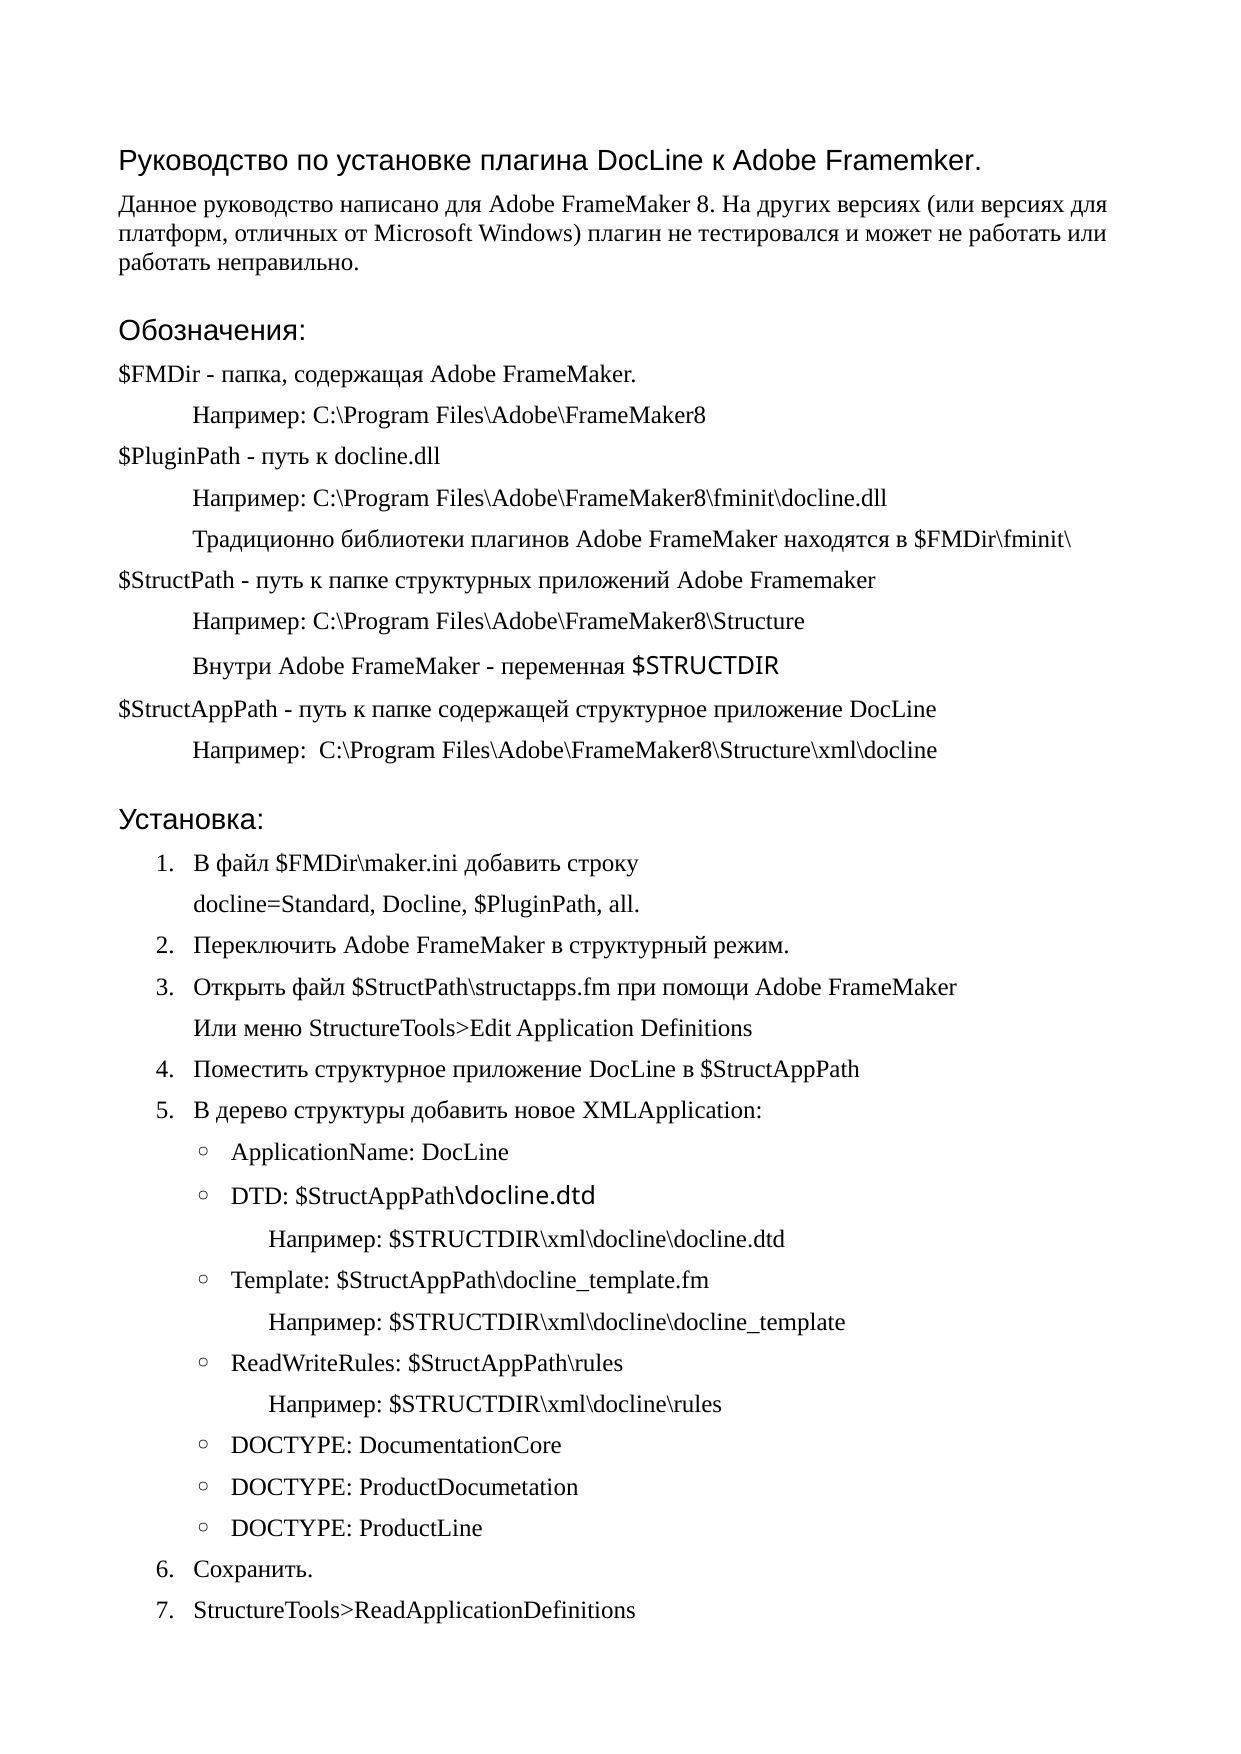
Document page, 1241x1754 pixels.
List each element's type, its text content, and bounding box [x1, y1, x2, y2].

list ApplicationName: DocLine [193, 1137, 1122, 1165]
list docline=Standard, Docline, $PluginPath, all. [156, 889, 1122, 918]
text Например: C:\Program Files\Adobe\FrameMaker8\Structure [118, 606, 1122, 635]
text Данное руководство написано для Adobe FrameMaker 8. На других версиях (или версиях для платформ, отличных от Microsoft Windows) плагин не тестировался и может не работать или работать неправильно. [118, 189, 1122, 275]
list Сохранить. [156, 1554, 1122, 1583]
text $StructAppPath - путь к папке содержащей структурное приложение DocLine [118, 694, 1122, 723]
list ReadWriteRules: $StructAppPath\rules [193, 1348, 1122, 1377]
title Руководство по установке плагина DocLine к Adobe Framemker. [118, 143, 1122, 177]
list Например: $STRUCTDIR\xml\docline\docline_template [231, 1307, 1122, 1336]
list В дерево структуры добавить новое XMLApplication: [156, 1095, 1122, 1124]
list Например: $STRUCTDIR\xml\docline\rules [231, 1389, 1122, 1418]
list StructureTools>ReadApplicationDefinitions [156, 1596, 1122, 1624]
text Традиционно библиотеки плагинов Adobe FrameMaker находятся в $FMDir\fminit\ [118, 524, 1122, 553]
list Поместить структурное приложение DocLine в $StructAppPath [156, 1054, 1122, 1083]
list DTD: $StructAppPath\docline.dtd [193, 1178, 1122, 1212]
title Обозначения: [118, 313, 1122, 346]
list DOCTYPE: ProductLine [193, 1513, 1122, 1542]
text Внутри Adobe FrameMaker - переменная $STRUCTDIR [118, 648, 1122, 682]
list Template: $StructAppPath\docline_template.fm [193, 1266, 1122, 1294]
text Например: C:\Program Files\Adobe\FrameMaker8 [118, 400, 1122, 429]
text $StructPath - путь к папке структурных приложений Adobe Framemaker [118, 565, 1122, 594]
list Переключить Adobe FrameMaker в структурный режим. [156, 930, 1122, 959]
text $PluginPath - путь к docline.dll [118, 441, 1122, 470]
list DOCTYPE: ProductDocumetation [193, 1472, 1122, 1501]
list Или меню StructureTools>Edit Application Definitions [156, 1013, 1122, 1042]
text Например: C:\Program Files\Adobe\FrameMaker8\Structure\xml\docline [118, 736, 1122, 764]
text $FMDir - папка, содержащая Adobe FrameMaker. [118, 359, 1122, 388]
list В файл $FMDir\maker.ini добавить строку [156, 848, 1122, 877]
title Установка: [118, 802, 1122, 835]
text Например: C:\Program Files\Adobe\FrameMaker8\fminit\docline.dll [118, 483, 1122, 511]
list DOCTYPE: DocumentationCore [193, 1431, 1122, 1459]
list Открыть файл $StructPath\structapps.fm при помощи Adobe FrameMaker [156, 972, 1122, 1000]
list Например: $STRUCTDIR\xml\docline\docline.dtd [231, 1224, 1122, 1253]
